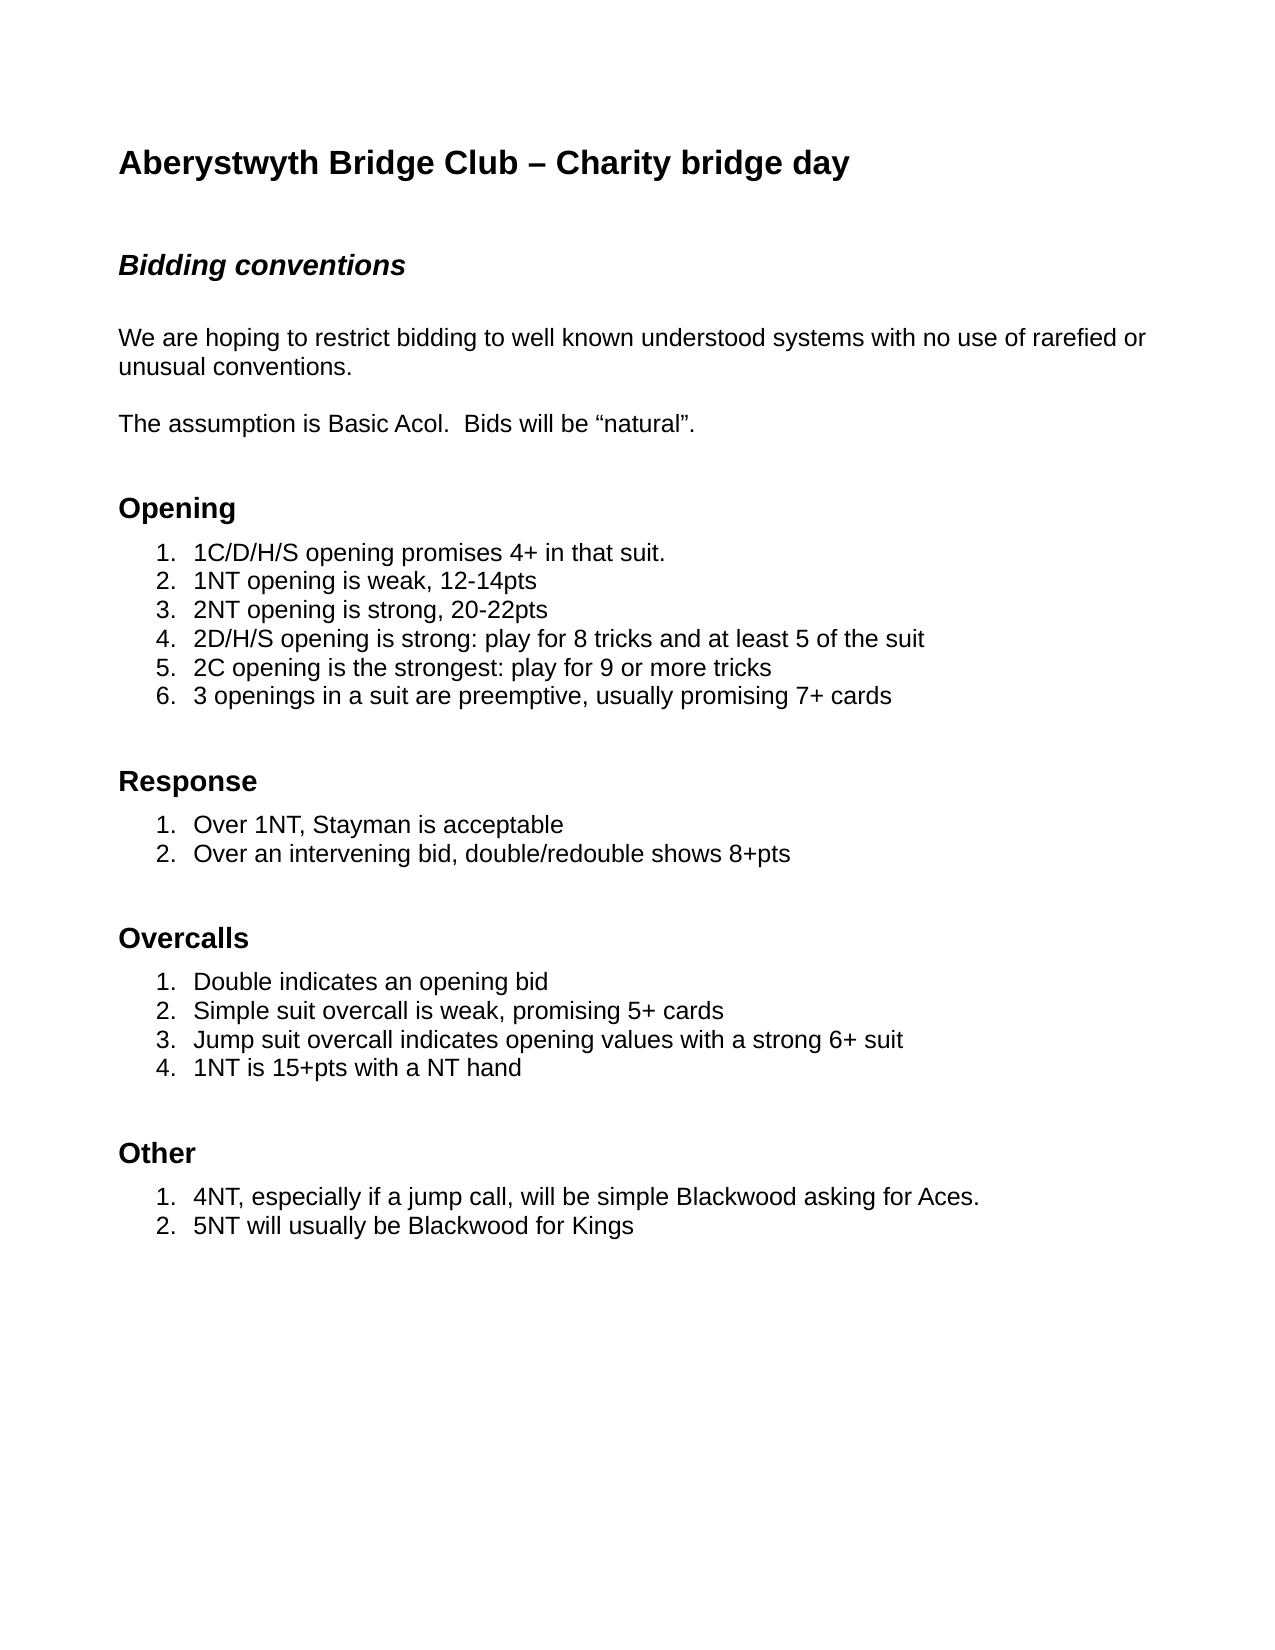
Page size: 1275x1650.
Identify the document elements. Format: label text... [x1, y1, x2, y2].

list Jump suit overcall indicates opening values with a strong 6+ suit [156, 1025, 1157, 1053]
list 2D/H/S opening is strong: play for 8 tricks and at least 5 of the suit [156, 624, 1157, 653]
subtitle Opening [118, 492, 1157, 525]
list 1C/D/H/S opening promises 4+ in that suit. [156, 538, 1157, 566]
list 5NT will usually be Blackwood for Kings [156, 1211, 1157, 1239]
list Double indicates an opening bid [156, 967, 1157, 996]
list Over an intervening bid, double/redouble shows 8+pts [156, 839, 1157, 867]
list 4NT, especially if a jump call, will be simple Blackwood asking for Aces. [156, 1182, 1157, 1211]
list 1NT is 15+pts with a NT hand [156, 1053, 1157, 1082]
subtitle Other [118, 1136, 1157, 1169]
list 2NT opening is strong, 20-22pts [156, 595, 1157, 624]
subtitle Response [118, 764, 1157, 797]
subtitle Aberystwyth Bridge Club – Charity bridge day [118, 143, 1157, 182]
text The assumption is Basic Acol. Bids will be “natural”. [118, 409, 1157, 438]
list Over 1NT, Stayman is acceptable [156, 810, 1157, 839]
list Simple suit overcall is weak, promising 5+ cards [156, 996, 1157, 1025]
subtitle Overcalls [118, 921, 1157, 955]
list 3 openings in a suit are preemptive, usually promising 7+ cards [156, 681, 1157, 710]
subtitle Bidding conventions [118, 248, 1157, 282]
text We are hoping to restrict bidding to well known understood systems with no use of rarefied or unusual conventions. [118, 323, 1157, 380]
list 2C opening is the strongest: play for 9 or more tricks [156, 653, 1157, 681]
list 1NT opening is weak, 12-14pts [156, 566, 1157, 595]
